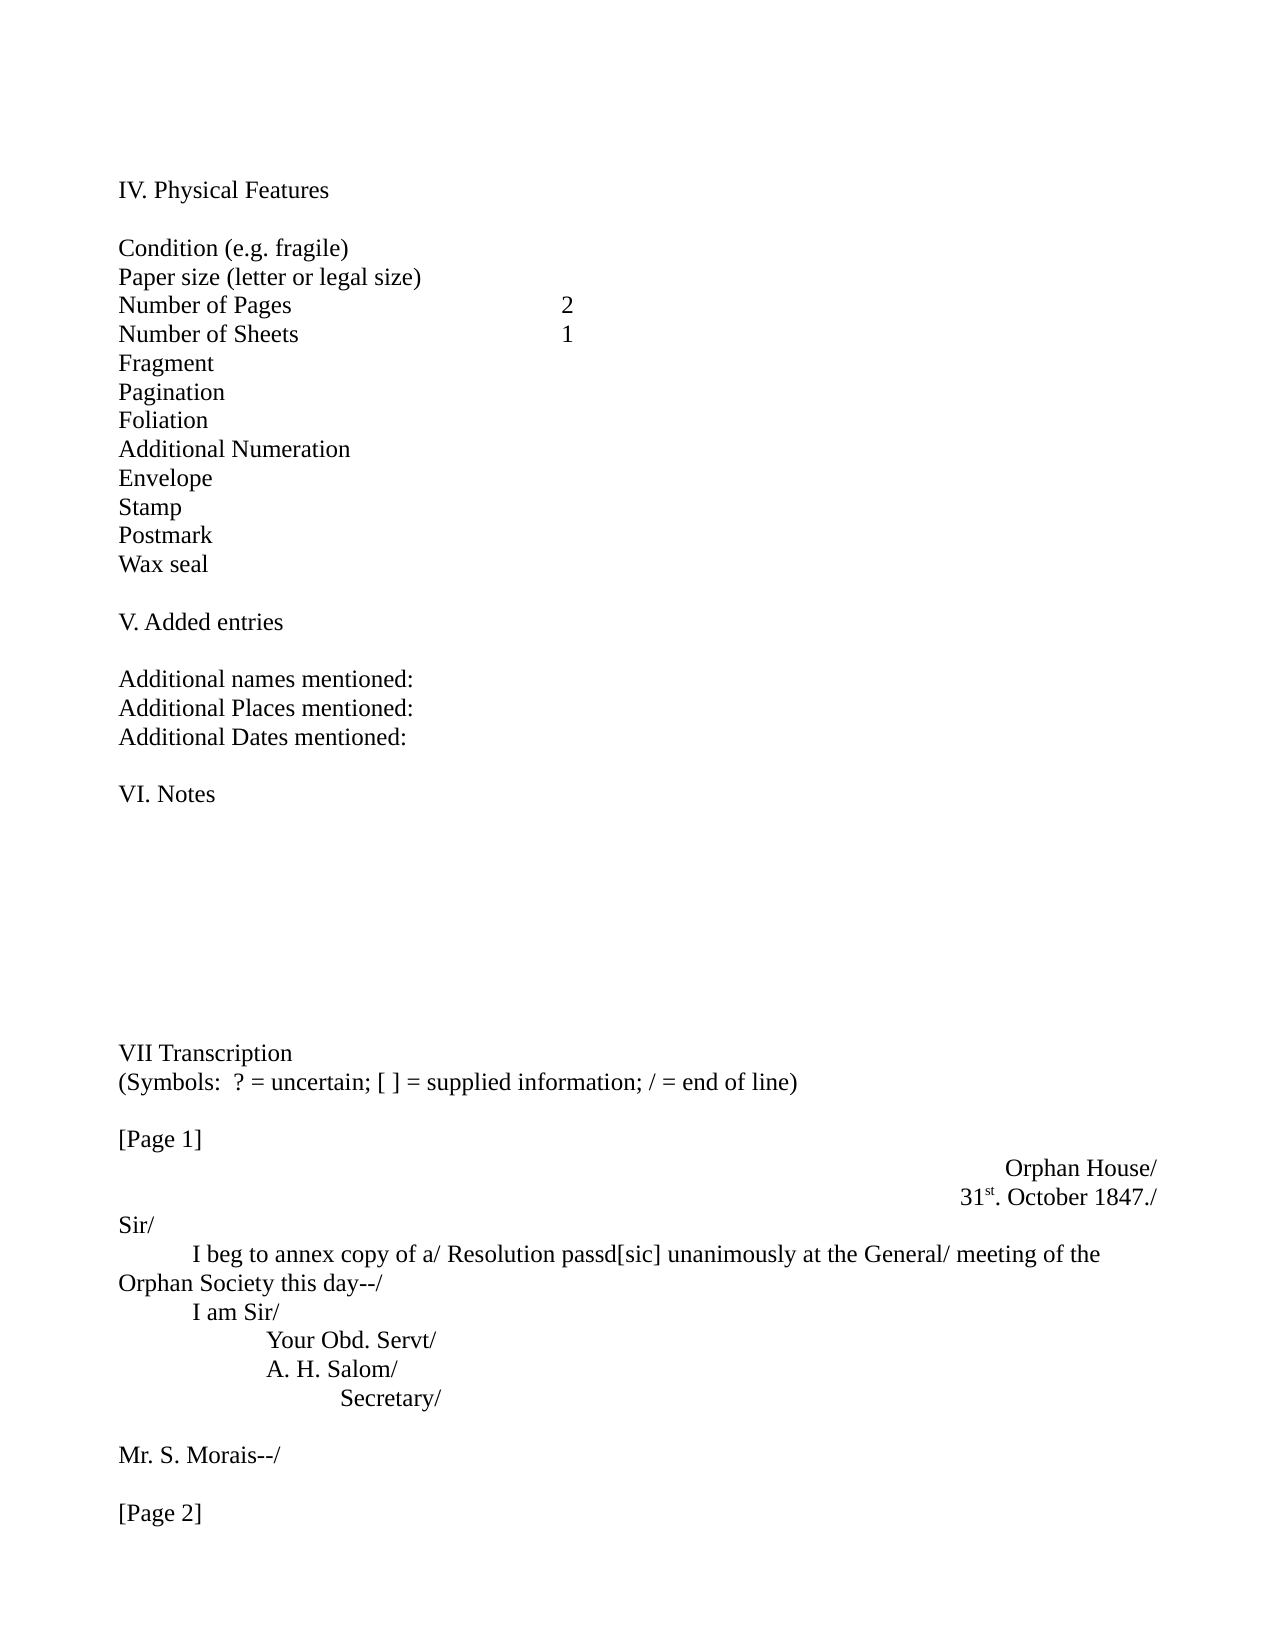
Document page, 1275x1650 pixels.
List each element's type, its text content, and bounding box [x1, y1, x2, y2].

text Sir/ [118, 1211, 1157, 1239]
text Wax seal [118, 549, 1157, 578]
text Orphan House/ [118, 1153, 1157, 1182]
text Envelope [118, 463, 1157, 492]
text Fragment [118, 348, 1157, 377]
text [Page 2] [118, 1498, 1157, 1527]
text Pagination [118, 377, 1157, 406]
text VI. Notes [118, 779, 1157, 808]
text (Symbols: ? = uncertain; [ ] = supplied information; / = end of line) [118, 1067, 1157, 1096]
text Number of Sheets 1 [118, 319, 1157, 348]
text Additional names mentioned: [118, 664, 1157, 693]
text Additional Dates mentioned: [118, 722, 1157, 751]
text I beg to annex copy of a/ Resolution passd[sic] unanimously at the General/ meeting of the Orphan Society this day--/ [118, 1239, 1157, 1297]
text 31st. October 1847./ [118, 1182, 1157, 1211]
text Paper size (letter or legal size) [118, 262, 1157, 291]
text Secretary/ [118, 1383, 1157, 1412]
text Mr. S. Morais--/ [118, 1441, 1157, 1469]
text Additional Places mentioned: [118, 693, 1157, 722]
text VII Transcription [118, 1038, 1157, 1067]
text I am Sir/ [118, 1297, 1157, 1326]
text Your Obd. Servt/ [118, 1326, 1157, 1354]
text Additional Numeration [118, 434, 1157, 463]
text V. Added entries [118, 607, 1157, 636]
text Postmark [118, 521, 1157, 549]
text Foliation [118, 406, 1157, 434]
text A. H. Salom/ [118, 1354, 1157, 1383]
text [Page 1] [118, 1124, 1157, 1153]
text Condition (e.g. fragile) [118, 233, 1157, 262]
text IV. Physical Features [118, 176, 1157, 204]
text Stamp [118, 492, 1157, 521]
text Number of Pages 2 [118, 291, 1157, 319]
